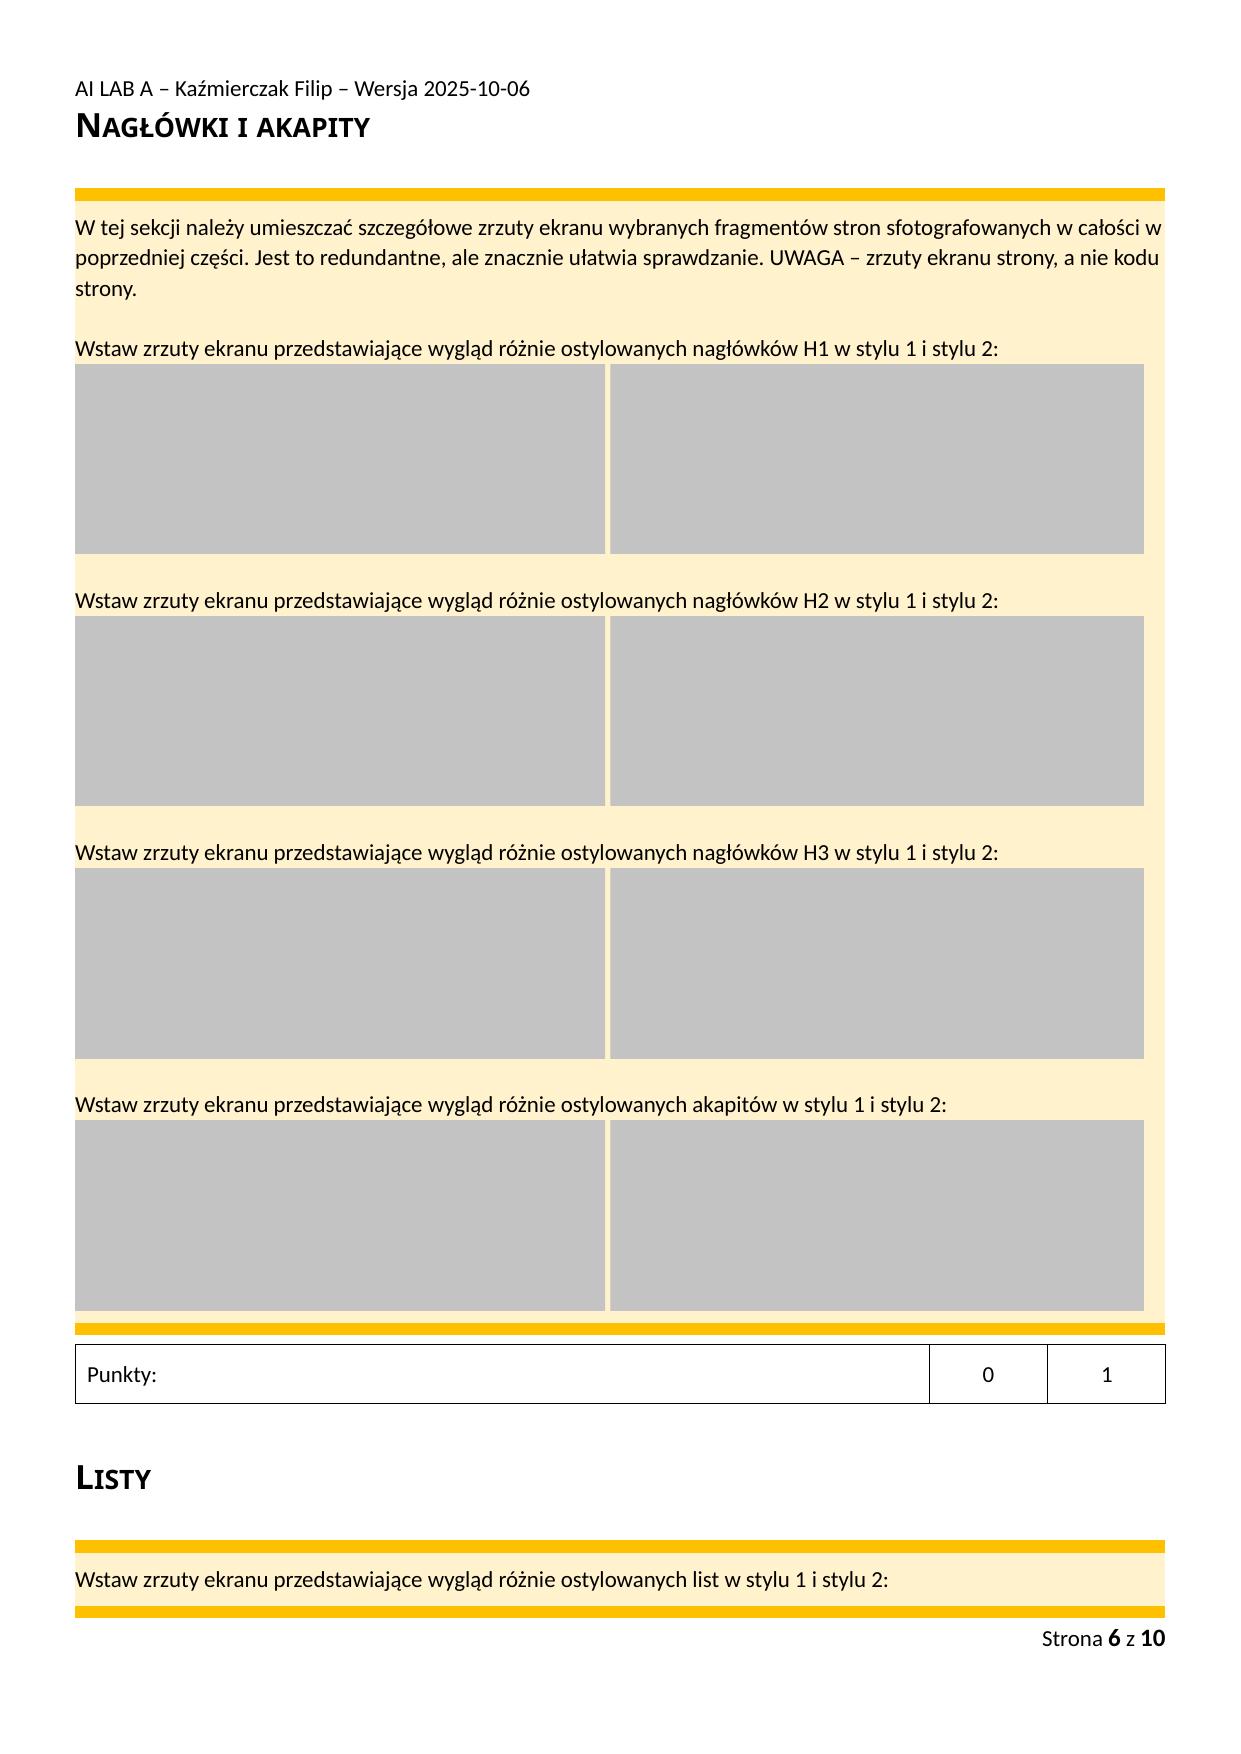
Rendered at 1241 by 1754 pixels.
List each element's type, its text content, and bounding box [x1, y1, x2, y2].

text Wstaw zrzuty ekranu przedstawiające wygląd różnie ostylowanych akapitów w stylu 1 i stylu 2: [75, 1066, 1165, 1096]
picture [610, 1120, 1144, 1311]
text Wstaw zrzuty ekranu przedstawiające wygląd różnie ostylowanych nagłówków H1 w stylu 1 i stylu 2: [75, 309, 1165, 339]
picture [610, 868, 1144, 1059]
table_header 1 [1048, 1345, 1165, 1403]
picture [75, 616, 606, 806]
text Wstaw zrzuty ekranu przedstawiające wygląd różnie ostylowanych nagłówków H2 w stylu 1 i stylu 2: [75, 561, 1165, 591]
subtitle Listy [75, 1454, 1165, 1499]
picture [75, 364, 606, 554]
text W tej sekcji należy umieszczać szczegółowe zrzuty ekranu wybranych fragmentów stron sfotografowanych w całości w poprzedniej części. Jest to redundantne, ale znacznie ułatwia sprawdzanie. UWAGA – zrzuty ekranu strony, a nie kodu strony. [75, 201, 1165, 279]
picture [75, 1120, 606, 1311]
table_header Punkty: [76, 1345, 929, 1403]
table_header 0 [930, 1345, 1047, 1403]
subtitle Nagłówki i akapity [75, 102, 1165, 147]
text Wstaw zrzuty ekranu przedstawiające wygląd różnie ostylowanych list w stylu 1 i stylu 2: [75, 1553, 1165, 1606]
picture [75, 868, 606, 1059]
text Wstaw zrzuty ekranu przedstawiające wygląd różnie ostylowanych nagłówków H3 w stylu 1 i stylu 2: [75, 813, 1165, 844]
picture [610, 364, 1144, 554]
picture [610, 616, 1144, 806]
